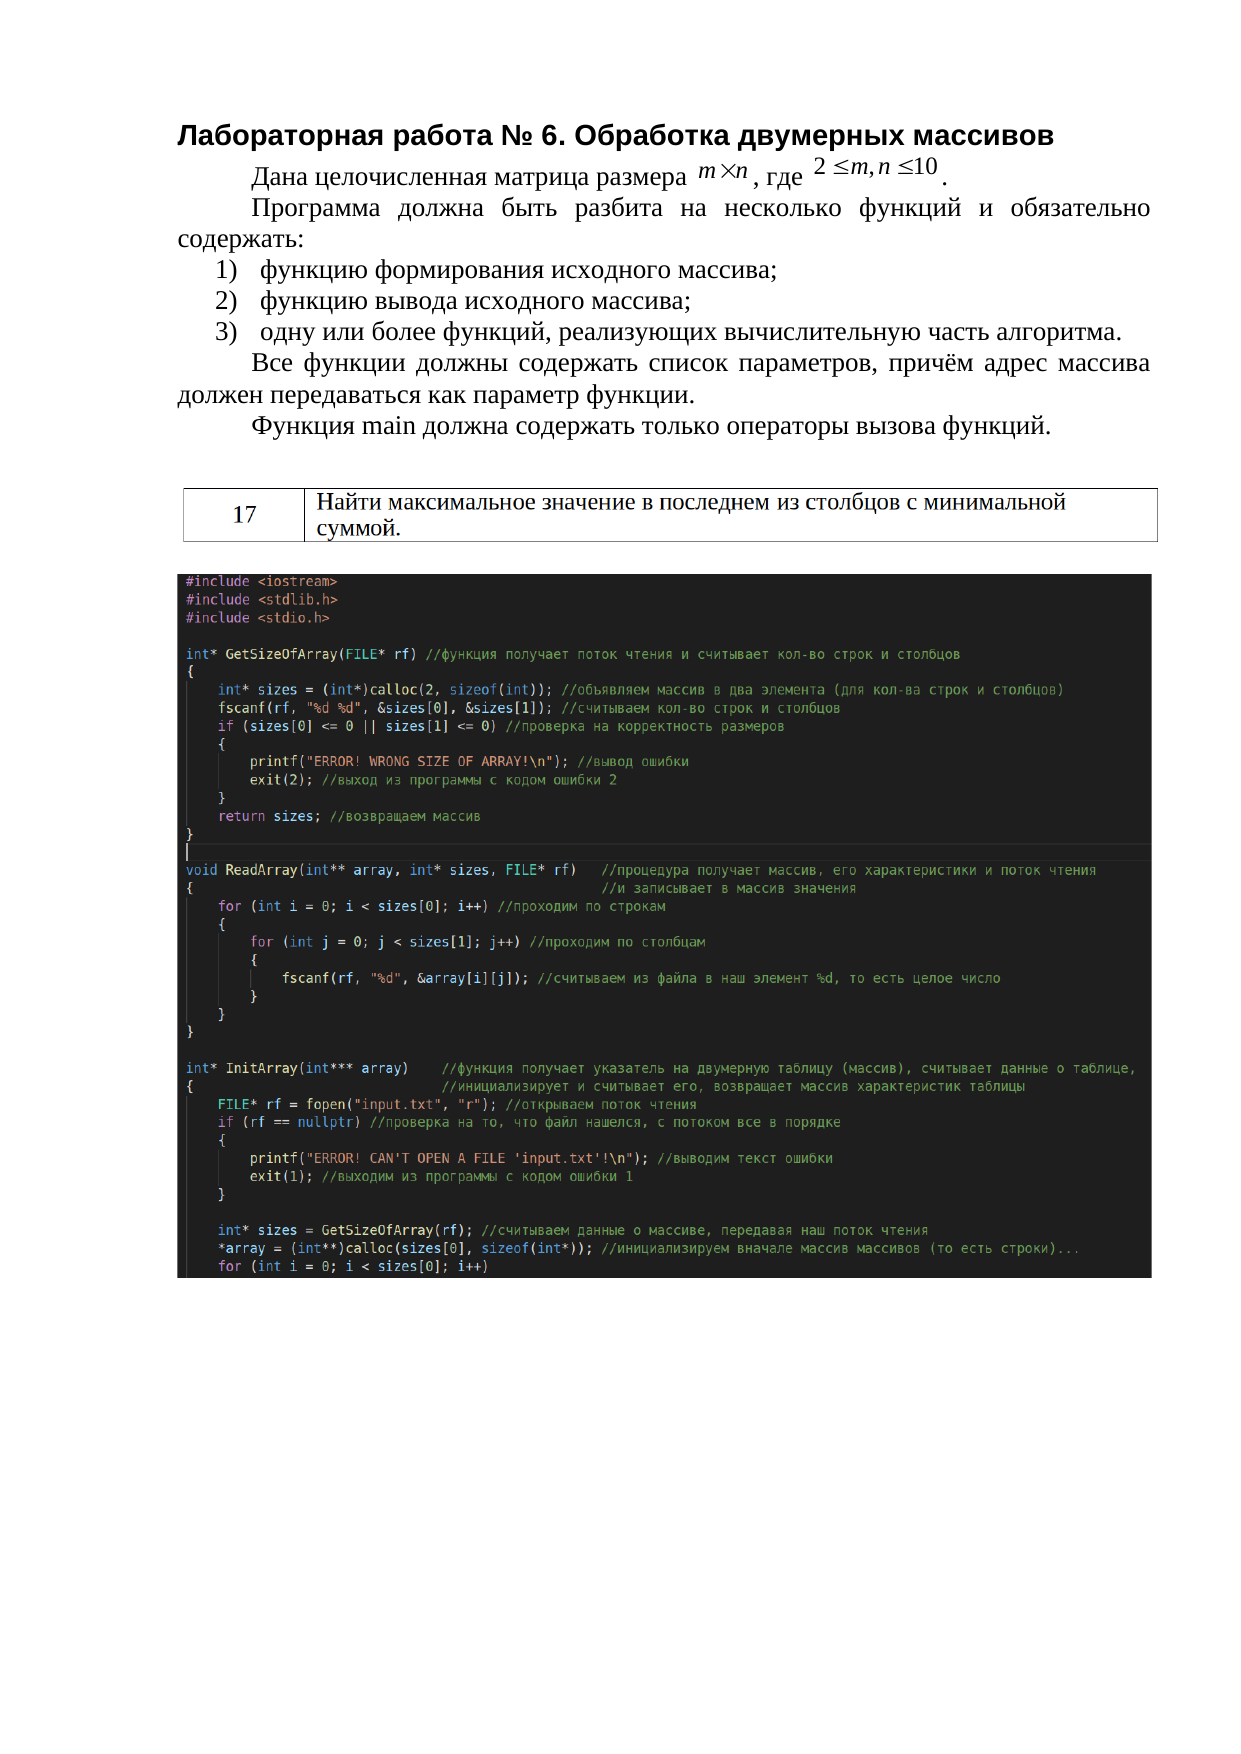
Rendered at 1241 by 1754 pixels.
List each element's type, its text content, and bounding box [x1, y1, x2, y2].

picture [177, 574, 1152, 1278]
text Программа должна быть разбита на несколько функций и обязательно содержать: [177, 191, 1152, 253]
list функцию формирования исходного массива; [215, 253, 1152, 284]
text Функция main должна содержать только операторы вызова функций. [177, 409, 1152, 440]
text Все функции должны содержать список параметров, причём адрес массива должен передаваться как параметр функции. [177, 347, 1152, 409]
picture [183, 488, 1158, 542]
text Лабораторная работа № 6. Обработка двумерных массивов [177, 118, 1152, 152]
text Дана целочисленная матрица размера , где . [177, 152, 1152, 191]
list функцию вывода исходного массива; [215, 284, 1152, 315]
list одну или более функций, реализующих вычислительную часть алгоритма. [215, 315, 1152, 347]
